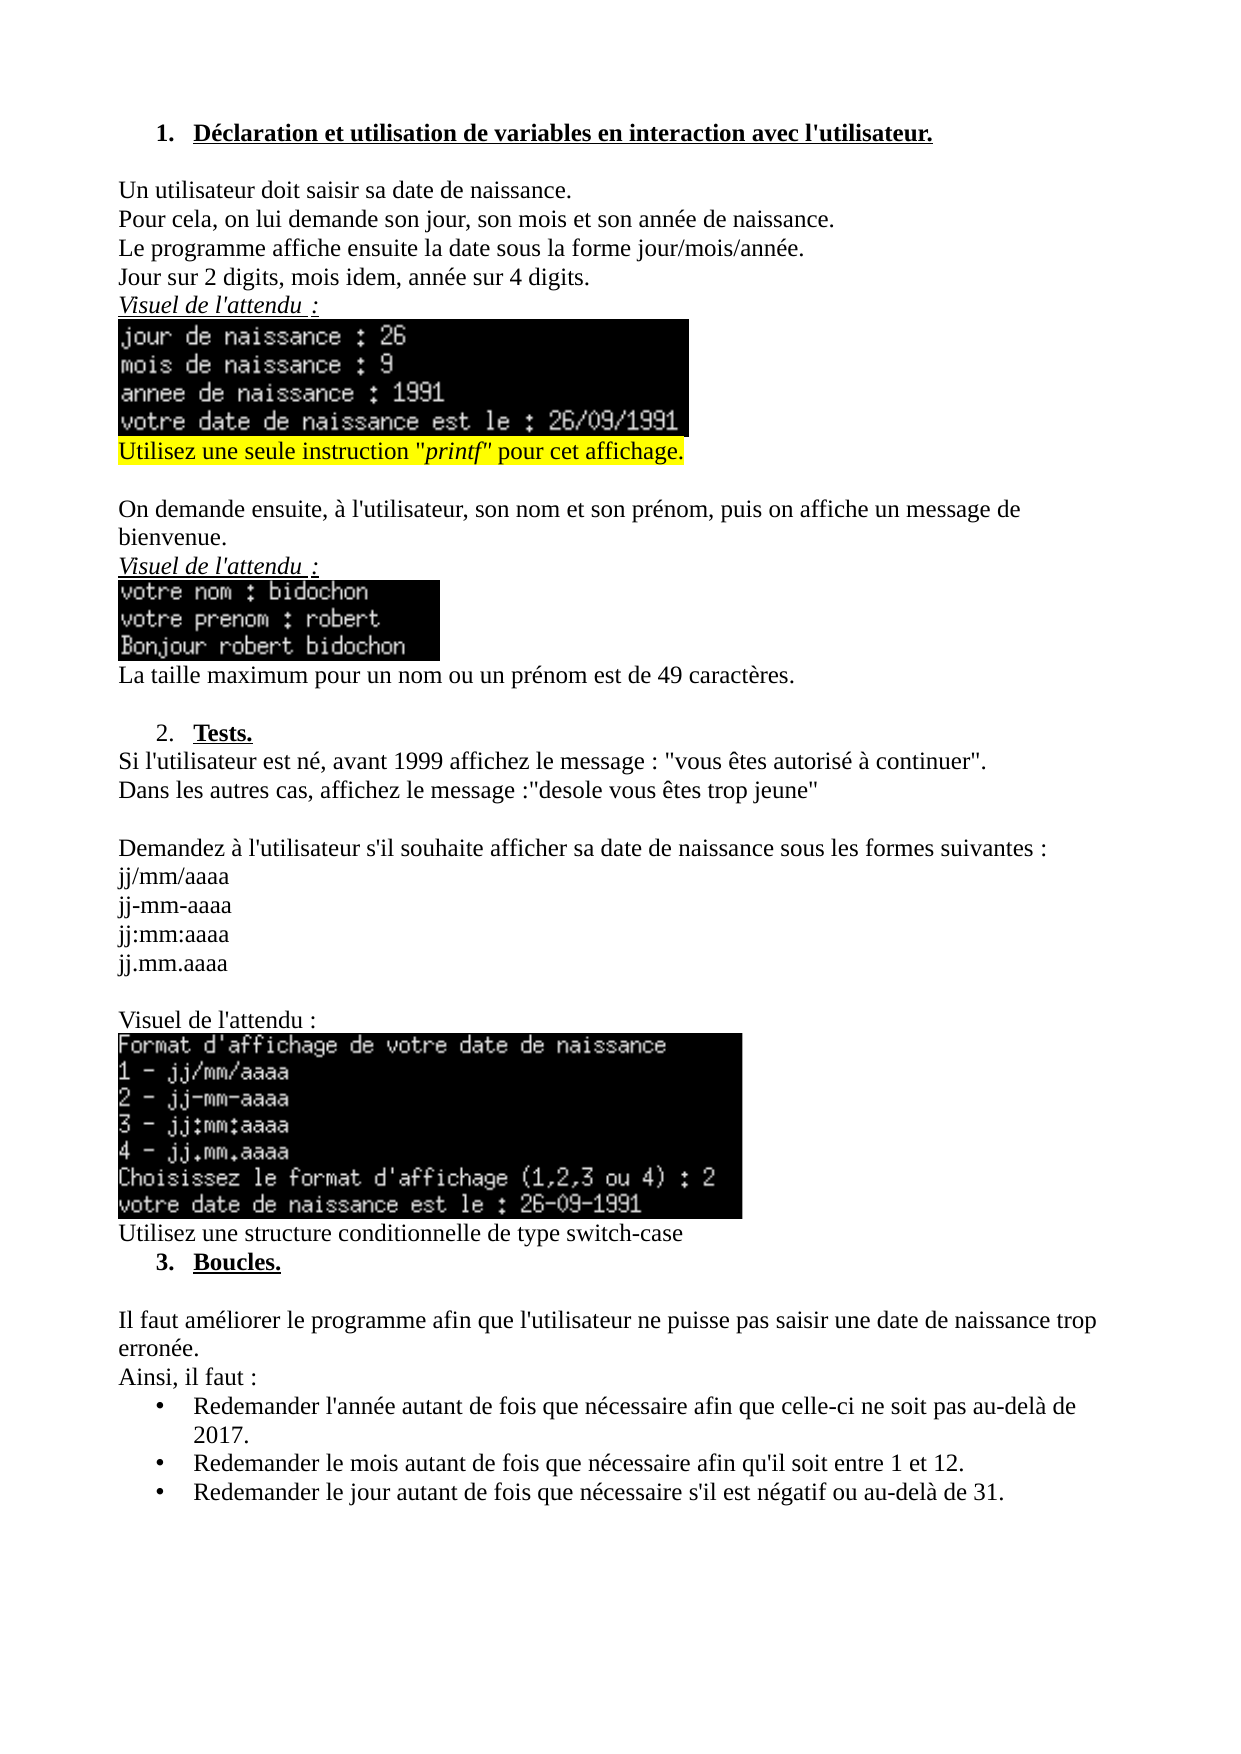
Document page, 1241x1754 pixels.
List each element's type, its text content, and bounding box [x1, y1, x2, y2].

text La taille maximum pour un nom ou un prénom est de 49 caractères. [118, 660, 1122, 689]
list Tests. [156, 718, 1122, 746]
text jj/mm/aaaa [118, 861, 1122, 890]
text jj-mm-aaaa [118, 890, 1122, 919]
text Pour cela, on lui demande son jour, son mois et son année de naissance. [118, 204, 1122, 233]
text Dans les autres cas, affichez le message :"desole vous êtes trop jeune" [118, 775, 1122, 804]
text Utilisez une seule instruction "printf" pour cet affichage. [118, 436, 1122, 465]
text On demande ensuite, à l'utilisateur, son nom et son prénom, puis on affiche un message de bienvenue. [118, 494, 1122, 551]
list Redemander le mois autant de fois que nécessaire afin qu'il soit entre 1 et 12. [156, 1448, 1122, 1477]
text Utilisez une structure conditionnelle de type switch-case [118, 1218, 1122, 1247]
text jj.mm.aaaa [118, 948, 1122, 976]
text Le programme affiche ensuite la date sous la forme jour/mois/année. [118, 233, 1122, 262]
picture [118, 319, 689, 437]
list Boucles. [156, 1247, 1122, 1276]
picture [118, 1033, 743, 1219]
text Visuel de l'attendu : [118, 291, 1122, 319]
list Déclaration et utilisation de variables en interaction avec l'utilisateur. [156, 118, 1122, 147]
text Un utilisateur doit saisir sa date de naissance. [118, 176, 1122, 204]
text Ainsi, il faut : [118, 1362, 1122, 1391]
text Demandez à l'utilisateur s'il souhaite afficher sa date de naissance sous les formes suivantes : [118, 833, 1122, 861]
text Visuel de l'attendu : [118, 551, 1122, 580]
text Si l'utilisateur est né, avant 1999 affichez le message : "vous êtes autorisé à continuer". [118, 746, 1122, 775]
picture [118, 580, 440, 661]
list Redemander le jour autant de fois que nécessaire s'il est négatif ou au-delà de 31. [156, 1477, 1122, 1506]
text jj:mm:aaaa [118, 919, 1122, 948]
text Visuel de l'attendu : [118, 1005, 1122, 1034]
text Jour sur 2 digits, mois idem, année sur 4 digits. [118, 262, 1122, 291]
list Redemander l'année autant de fois que nécessaire afin que celle-ci ne soit pas au-delà de 2017. [156, 1391, 1122, 1448]
text Il faut améliorer le programme afin que l'utilisateur ne puisse pas saisir une date de naissance trop erronée. [118, 1305, 1122, 1362]
